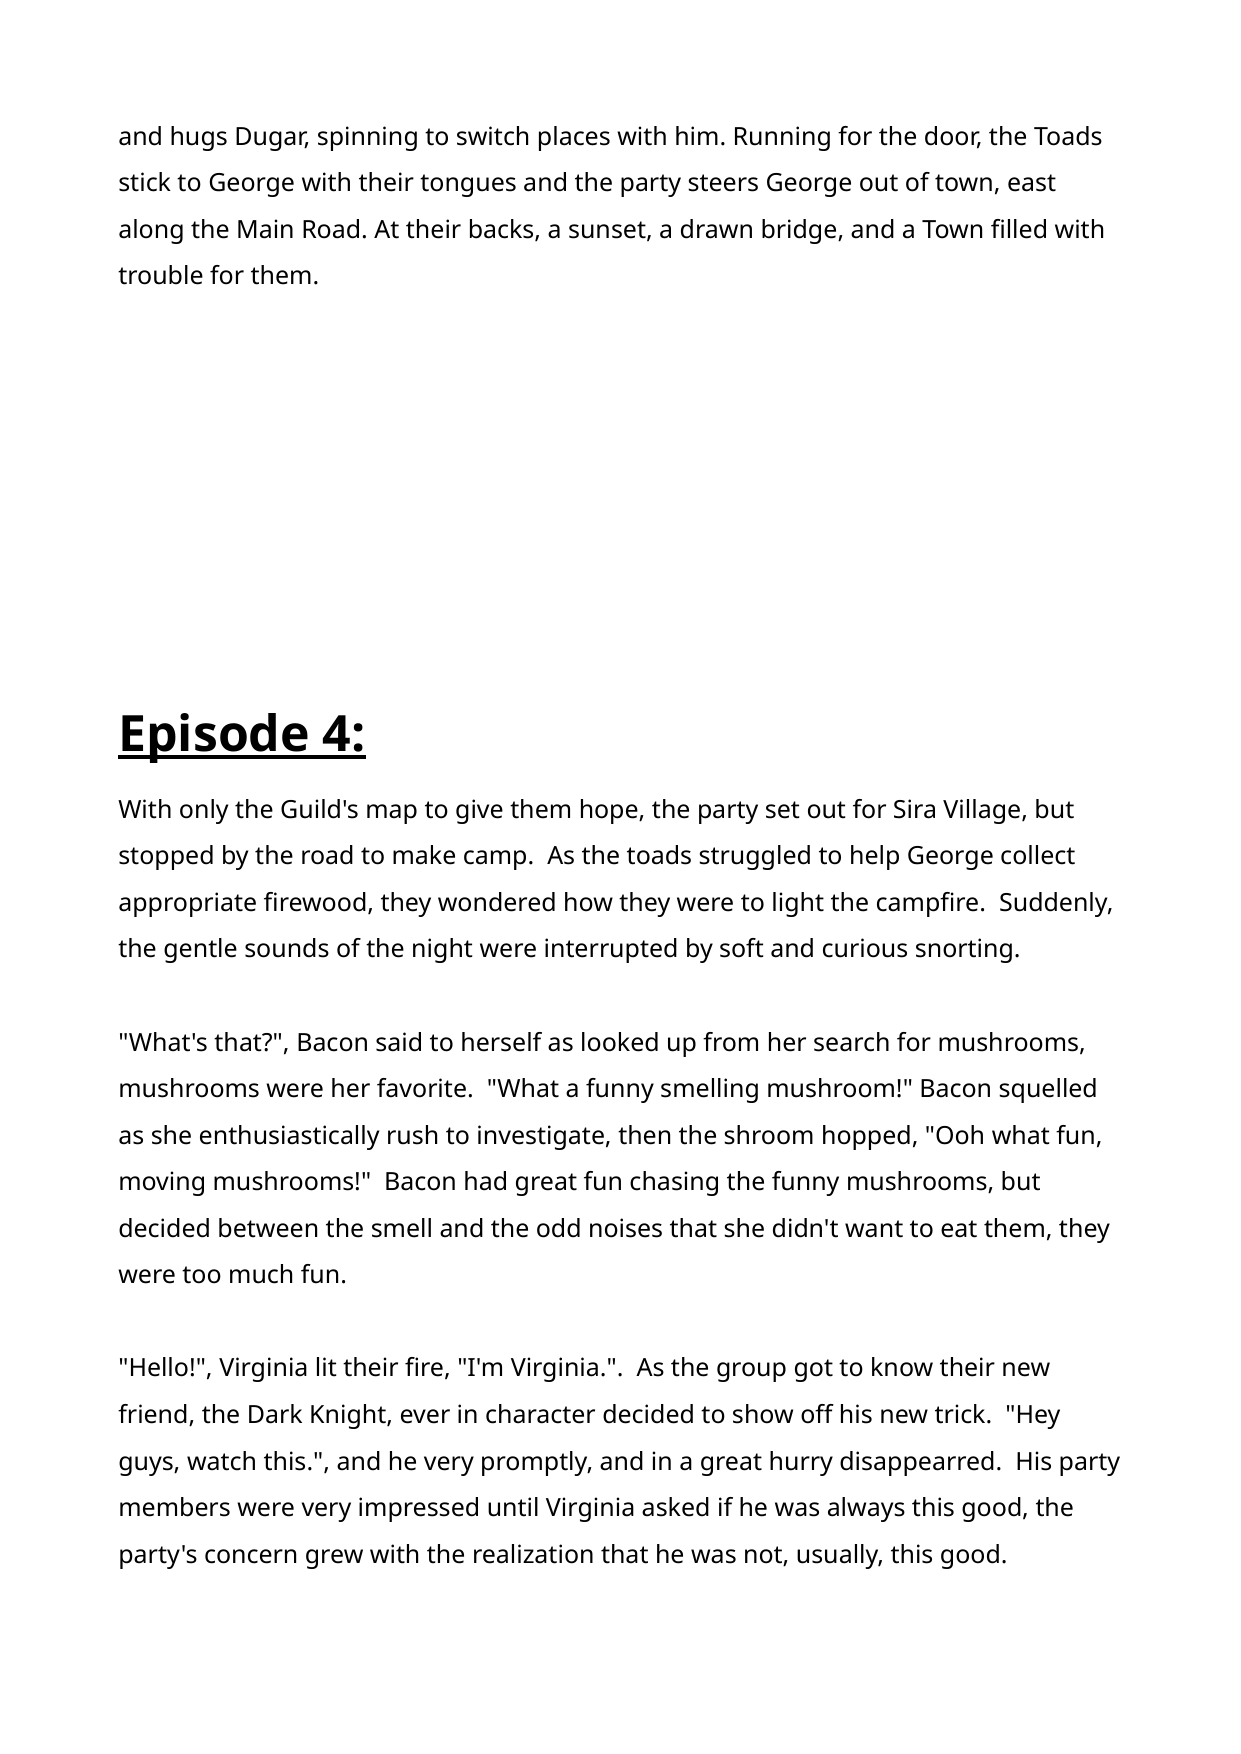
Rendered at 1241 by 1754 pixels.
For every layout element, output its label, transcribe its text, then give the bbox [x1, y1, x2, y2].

text With only the Guild's map to give them hope, the party set out for Sira Village, but stopped by the road to make camp. As the toads struggled to help George collect appropriate firewood, they wondered how they were to light the campfire. Suddenly, the gentle sounds of the night were interrupted by soft and curious snorting. "What's that?", Bacon said to herself as looked up from her search for mushrooms, mushrooms were her favorite. "What a funny smelling mushroom!" Bacon squelled as she enthusiastically rush to investigate, then the shroom hopped, "Ooh what fun, moving mushrooms!" Bacon had great fun chasing the funny mushrooms, but decided between the smell and the odd noises that she didn't want to eat them, they were too much fun. [118, 791, 1122, 1291]
text Episode 4: [118, 698, 1122, 766]
text "Hello!", Virginia lit their fire, "I'm Virginia.". As the group got to know their new friend, the Dark Knight, ever in character decided to show off his new trick. "Hey guys, watch this.", and he very promptly, and in a great hurry disappearred. His party members were very impressed until Virginia asked if he was always this good, the party's concern grew with the realization that he was not, usually, this good. [118, 1350, 1122, 1570]
text and hugs Dugar, spinning to switch places with him. Running for the door, the Toads stick to George with their tongues and the party steers George out of town, east along the Main Road. At their backs, a sunset, a drawn bridge, and a Town filled with trouble for them. [118, 118, 1122, 292]
